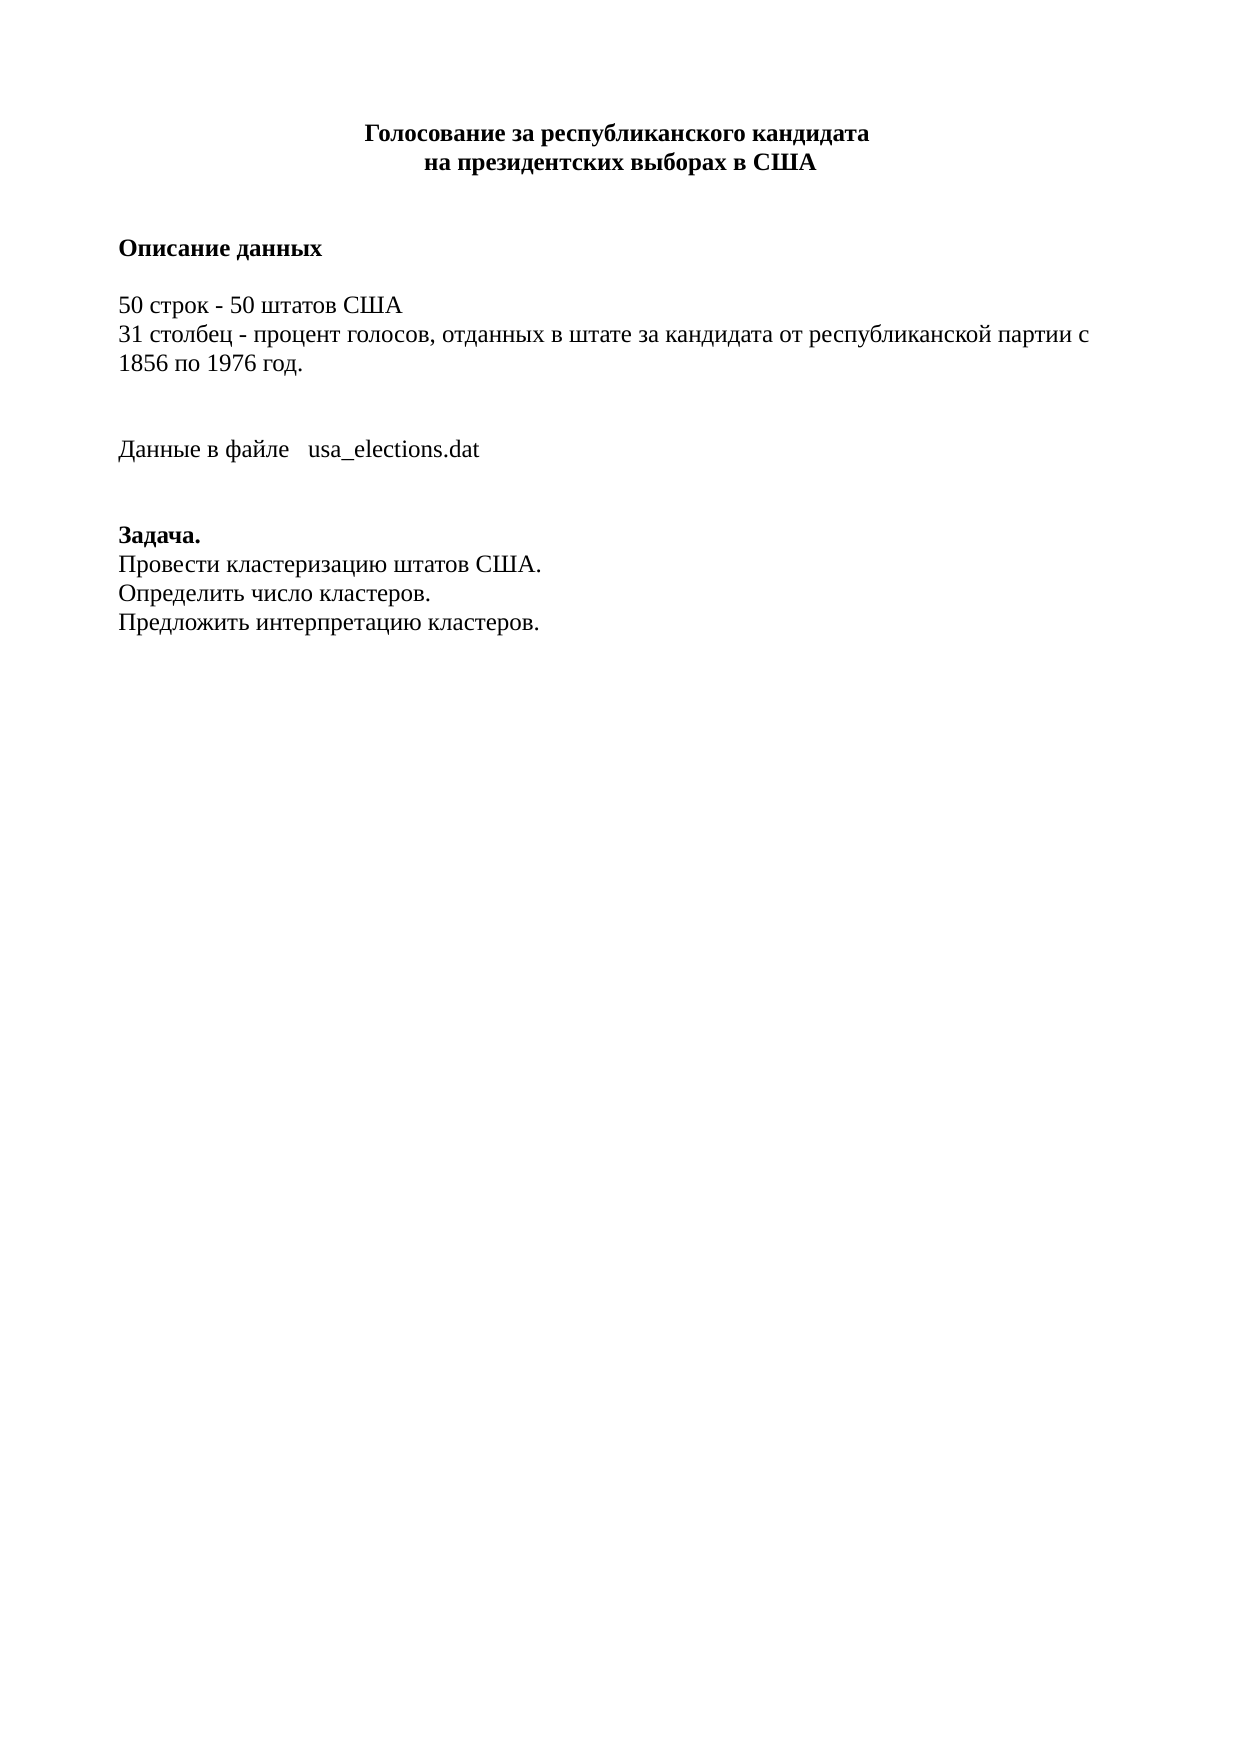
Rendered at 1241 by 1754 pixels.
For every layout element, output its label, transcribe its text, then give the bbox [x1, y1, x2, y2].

text Провести кластеризацию штатов США. [118, 549, 1122, 578]
text Задача. [118, 521, 1122, 549]
text на президентских выборах в США [118, 147, 1122, 176]
text Голосование за республиканского кандидата [118, 118, 1122, 147]
text Данные в файле usa_elections.dat [118, 434, 1122, 463]
text Предложить интерпретацию кластеров. [118, 607, 1122, 636]
text Описание данных [118, 233, 1122, 262]
text 50 строк - 50 штатов США [118, 291, 1122, 319]
text 31 столбец - процент голосов, отданных в штате за кандидата от республиканской партии с 1856 по 1976 год. [118, 319, 1122, 377]
text Определить число кластеров. [118, 578, 1122, 607]
